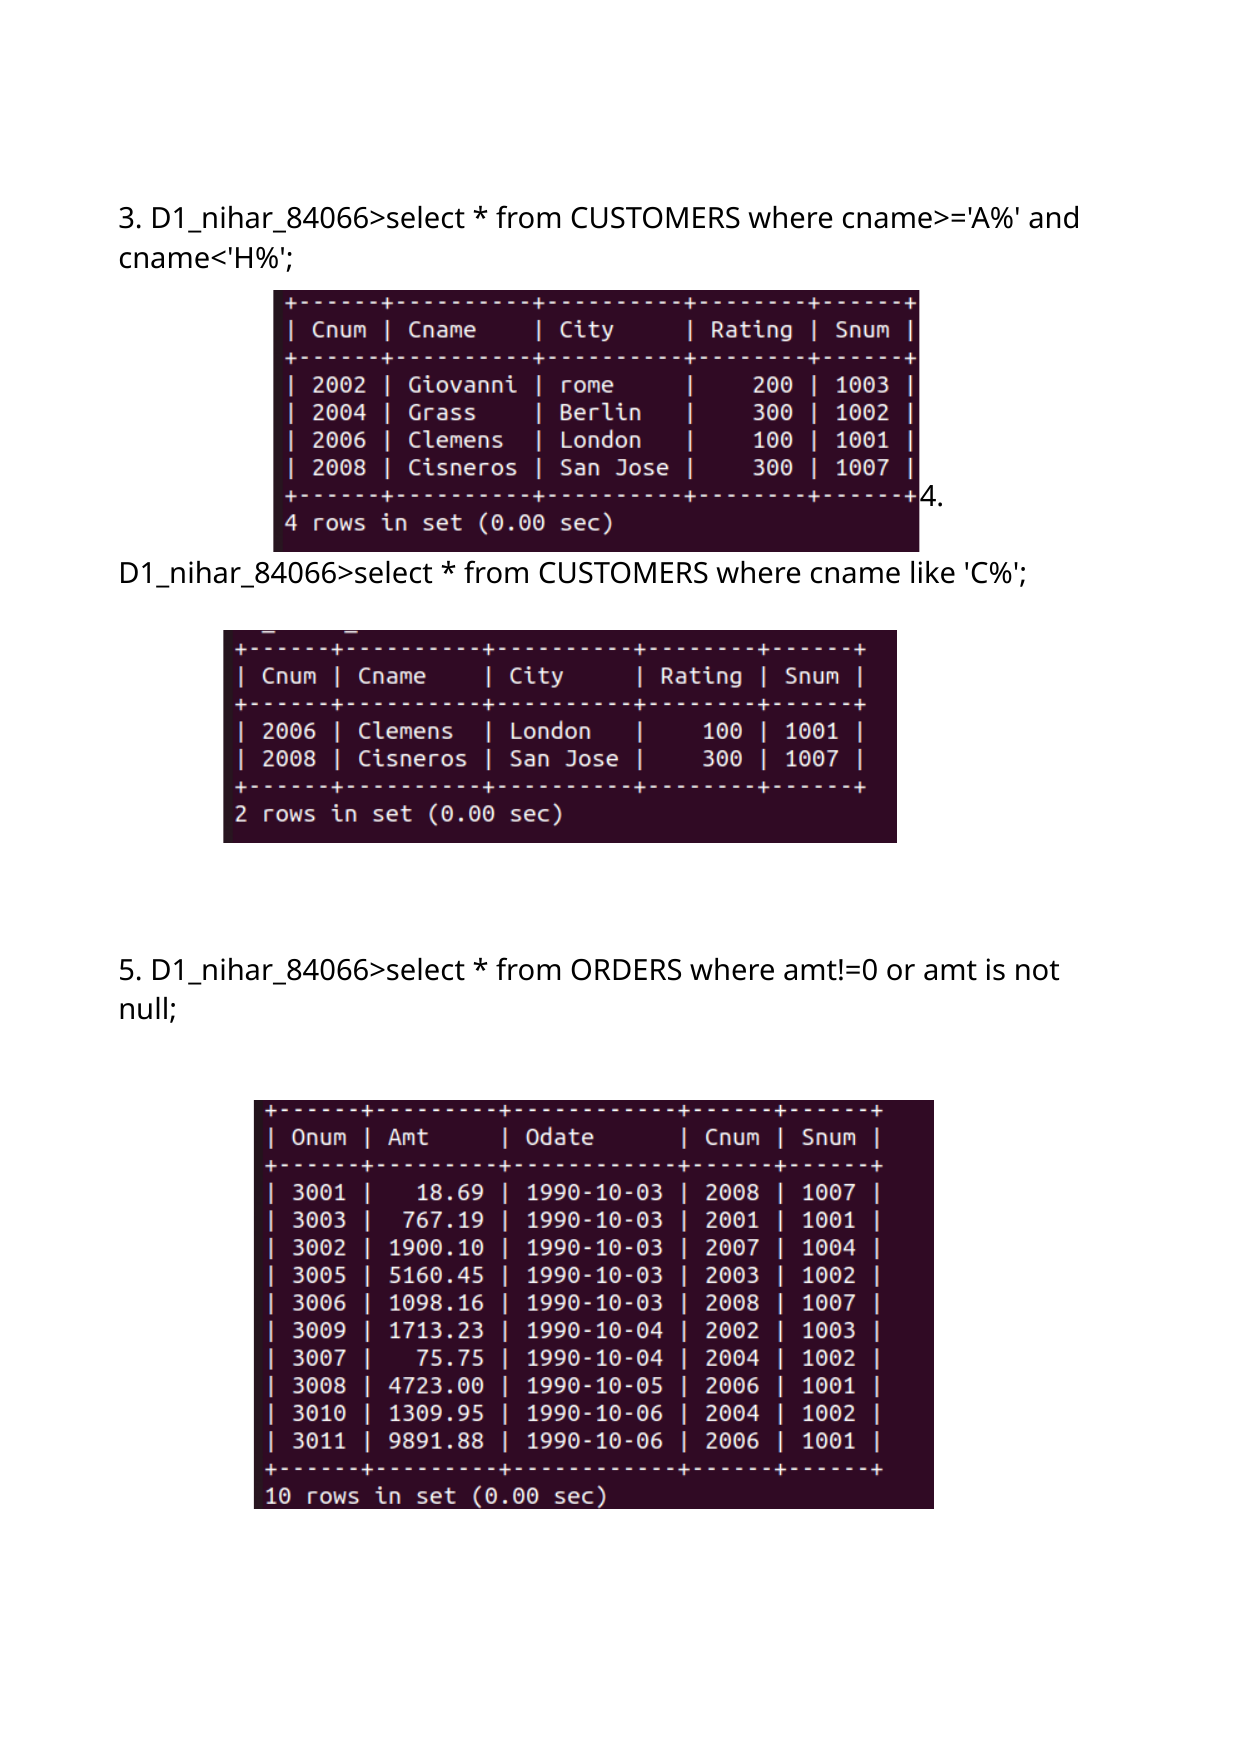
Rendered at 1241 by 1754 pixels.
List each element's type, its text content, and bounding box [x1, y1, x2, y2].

picture [273, 290, 920, 552]
text 3. D1_nihar_84066>select * from CUSTOMERS where cname>='A%' and cname<'H%'; [118, 197, 1122, 277]
text 4. D1_nihar_84066>select * from CUSTOMERS where cname like 'C%'; [118, 475, 1122, 592]
picture [223, 630, 897, 843]
picture [253, 1100, 934, 1509]
text 5. D1_nihar_84066>select * from ORDERS where amt!=0 or amt is not null; [118, 949, 1122, 1028]
